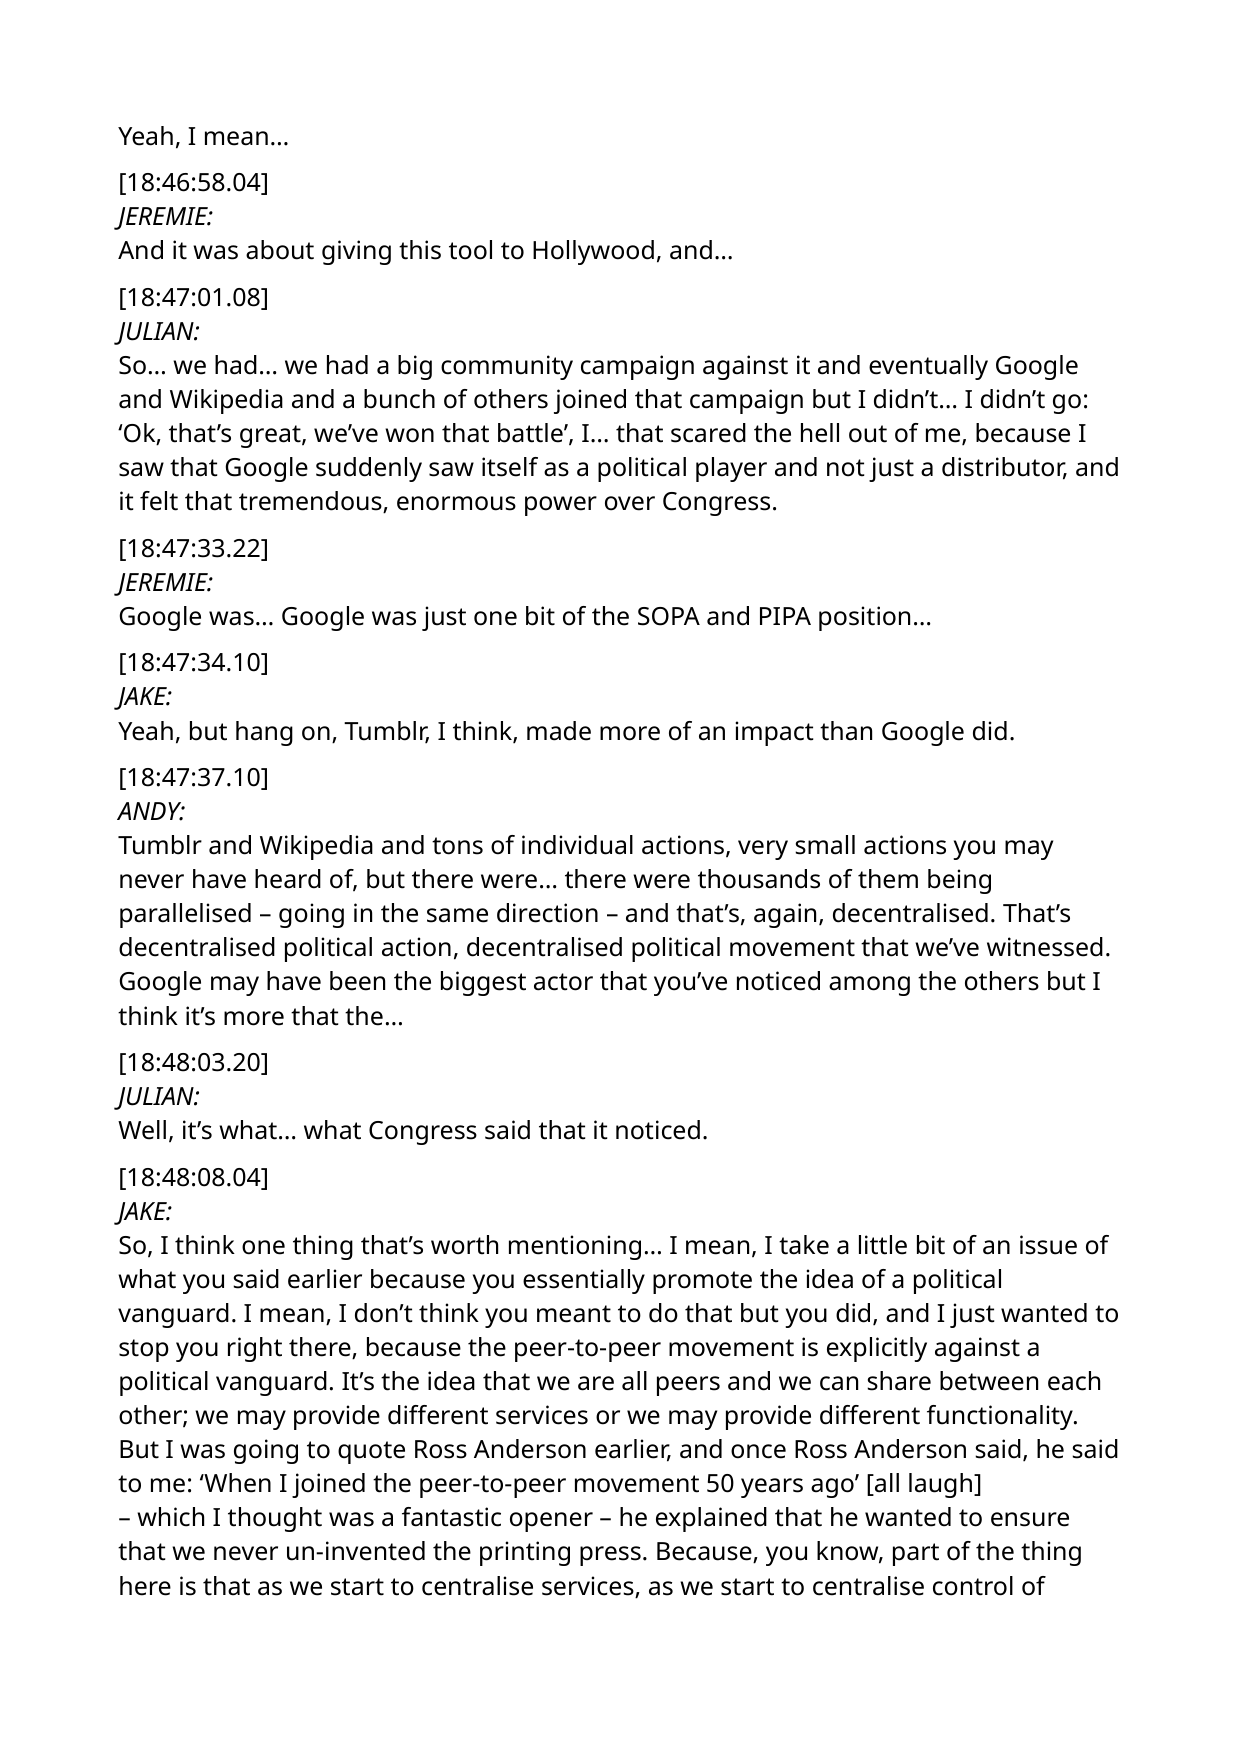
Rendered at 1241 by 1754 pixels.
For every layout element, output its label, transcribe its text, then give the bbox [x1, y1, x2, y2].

text Yeah, I mean… [118, 118, 1122, 152]
text [18:47:33.22] JEREMIE: Google was… Google was just one bit of the SOPA and PIPA position… [118, 530, 1122, 632]
text [18:48:08.04] JAKE: So, I think one thing that’s worth mentioning… I mean, I take a little bit of an issue of what you said earlier because you essentially promote the idea of a political vanguard. I mean, I don’t think you meant to do that but you did, and I just wanted to stop you right there, because the peer-to-peer movement is explicitly against a political vanguard. It’s the idea that we are all peers and we can share between each other; we may provide different services or we may provide different functionality. But I was going to quote Ross Anderson earlier, and once Ross Anderson said, he said to me: ‘When I joined the peer-to-peer movement 50 years ago’ [all laugh] – which I thought was a fantastic opener – he explained that he wanted to ensure that we never un-invented the printing press. Because, you know, part of the thing here is that as we start to centralise services, as we start to centralise control of [118, 1159, 1122, 1602]
text [18:47:34.10] JAKE: Yeah, but hang on, Tumblr, I think, made more of an impact than Google did. [118, 645, 1122, 747]
text [18:47:01.08] JULIAN: So… we had… we had a big community campaign against it and eventually Google and Wikipedia and a bunch of others joined that campaign but I didn’t… I didn’t go: ‘Ok, that’s great, we’ve won that battle’, I… that scared the hell out of me, because I saw that Google suddenly saw itself as a political player and not just a distributor, and it felt that tremendous, enormous power over Congress. [118, 279, 1122, 518]
text [18:47:37.10] ANDY: Tumblr and Wikipedia and tons of individual actions, very small actions you may never have heard of, but there were… there were thousands of them being parallelised – going in the same direction – and that’s, again, decentralised. That’s decentralised political action, decentralised political movement that we’ve witnessed. Google may have been the biggest actor that you’ve noticed among the others but I think it’s more that the… [118, 760, 1122, 1032]
text [18:48:03.20] JULIAN: Well, it’s what… what Congress said that it noticed. [118, 1045, 1122, 1147]
text [18:46:58.04] JEREMIE: And it was about giving this tool to Hollywood, and… [118, 165, 1122, 267]
